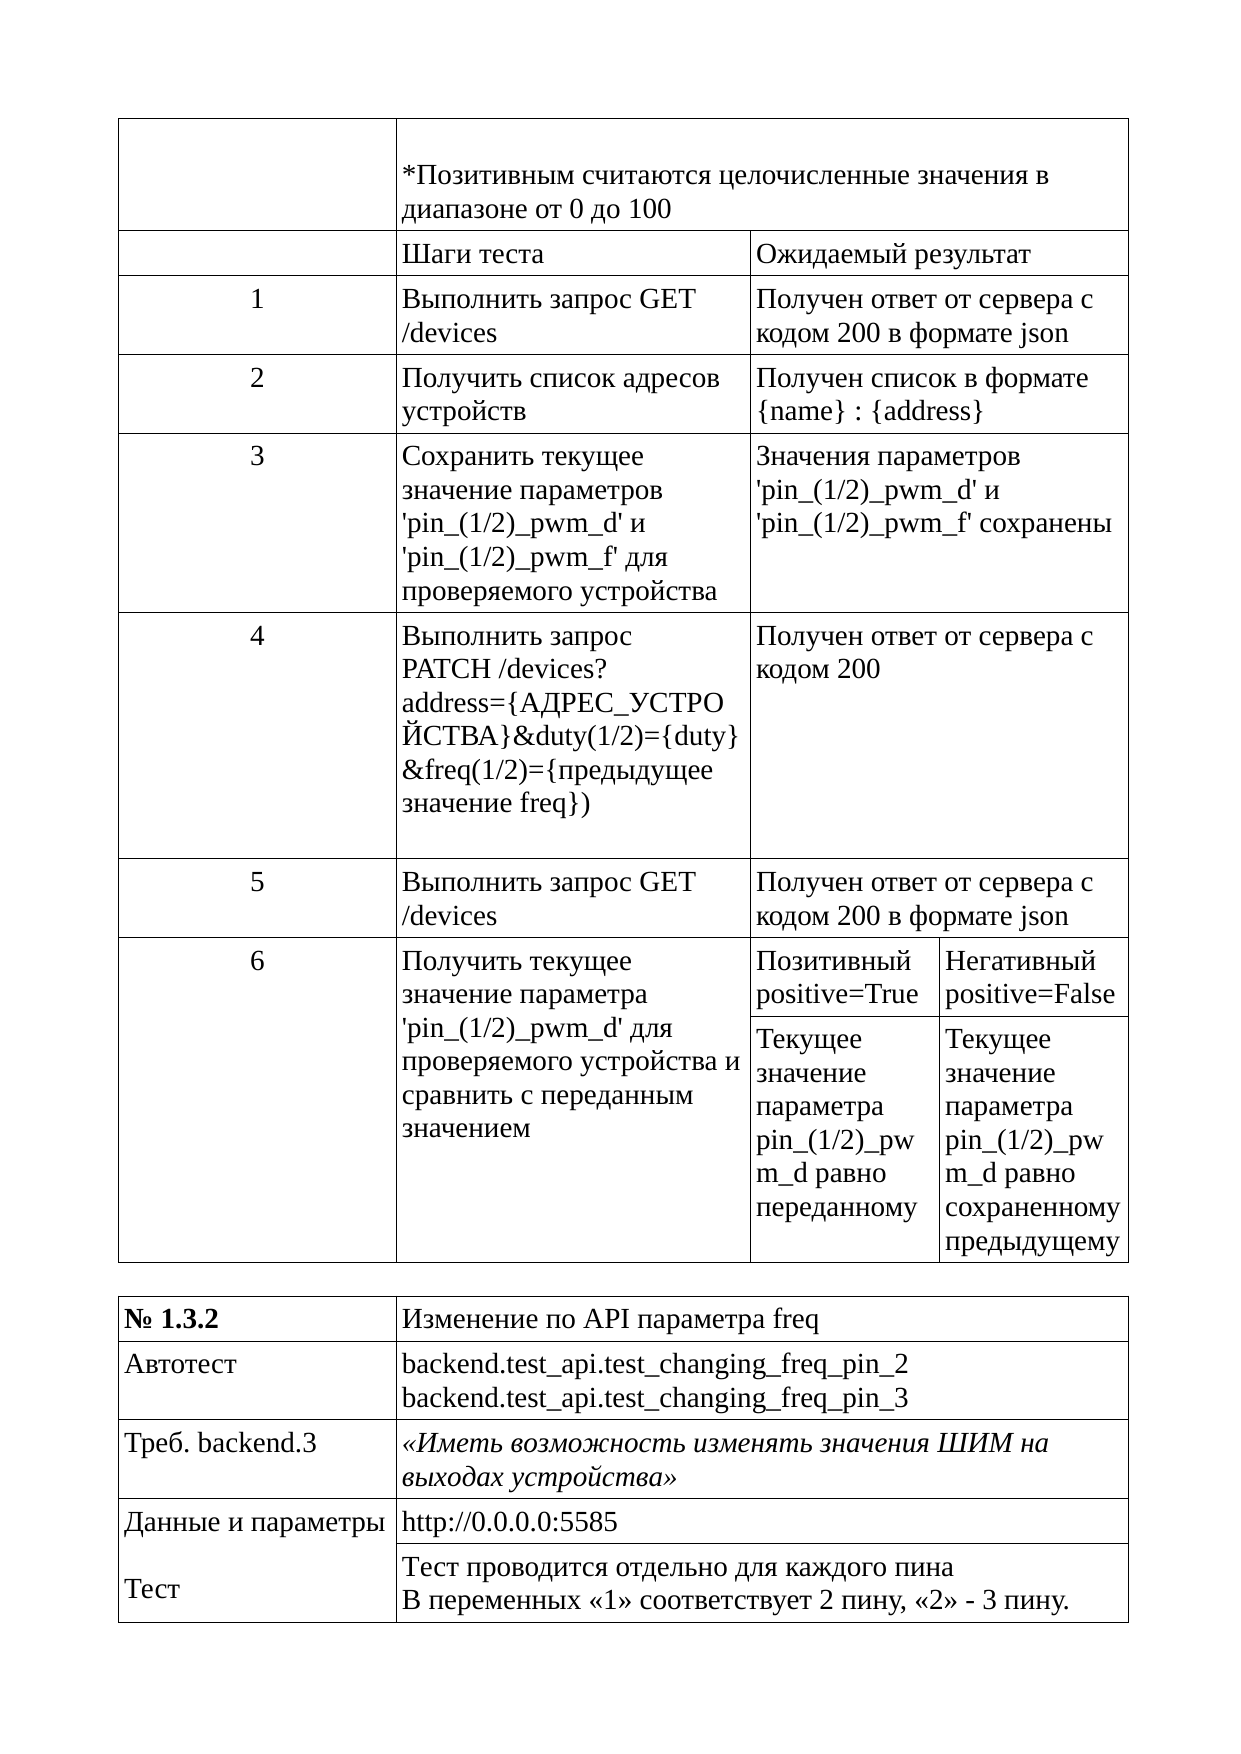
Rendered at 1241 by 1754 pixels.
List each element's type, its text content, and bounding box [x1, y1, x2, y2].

table_cell Получить список адресов устройств [397, 355, 750, 433]
table_cell [119, 119, 396, 230]
table_cell Получен ответ от сервера с кодом 200 в формате json [751, 276, 1128, 354]
table_cell Получен ответ от сервера с кодом 200 в формате json [751, 859, 1128, 937]
table_cell *Позитивным считаются целочисленные значения в диапазоне от 0 до 100 [397, 119, 1128, 230]
table_cell Получен список в формате {name} : {address} [751, 355, 1128, 433]
table_cell Текущее значение параметра pin_(1/2)_pwm_d равно переданному [751, 1017, 939, 1262]
table_cell 5 [119, 859, 396, 937]
table_cell Ожидаемый результат [751, 231, 1128, 275]
table_cell Треб. backend.3 [119, 1420, 396, 1498]
table_cell Текущее значение параметра pin_(1/2)_pwm_d равно сохраненному предыдущему [940, 1017, 1128, 1262]
table_cell 2 [119, 355, 396, 433]
table_cell Выполнить запрос PATCH /devices?address={АДРЕС_УСТРОЙСТВА}&duty(1/2)={duty}&freq(1/2)={предыдущее значение freq}) [397, 613, 750, 858]
table_cell [119, 231, 396, 275]
table_cell 3 [119, 434, 396, 612]
table_cell Получить текущее значение параметра 'pin_(1/2)_pwm_d' для проверяемого устройства и сравнить с переданным значением [397, 938, 750, 1262]
table_cell Выполнить запрос GET /devices [397, 859, 750, 937]
table_cell backend.test_api.test_changing_freq_pin_2 backend.test_api.test_changing_freq_pin_3 [397, 1342, 1128, 1419]
table_cell Данные и параметры Тест [119, 1499, 396, 1622]
table_cell Позитивный positive=True [751, 938, 939, 1016]
table_cell «Иметь возможность изменять значения ШИМ на выходах устройства» [397, 1420, 1128, 1498]
table_cell 4 [119, 613, 396, 858]
table_cell 6 [119, 938, 396, 1262]
table_cell 1 [119, 276, 396, 354]
table_cell Выполнить запрос GET /devices [397, 276, 750, 354]
table_cell http://0.0.0.0:5585 [397, 1499, 1128, 1543]
table_cell Значения параметров 'pin_(1/2)_pwm_d' и 'pin_(1/2)_pwm_f' сохранены [751, 434, 1128, 612]
table_cell Тест проводится отдельно для каждого пина В переменных «1» соответствует 2 пину, «2» - 3 пину. [397, 1544, 1128, 1622]
table_header № 1.3.2 [119, 1297, 396, 1341]
table_header Изменение по API параметра freq [397, 1297, 1128, 1341]
table_cell Шаги теста [397, 231, 750, 275]
table_cell Сохранить текущее значение параметров 'pin_(1/2)_pwm_d' и 'pin_(1/2)_pwm_f' для проверяемого устройства [397, 434, 750, 612]
table_cell Получен ответ от сервера с кодом 200 [751, 613, 1128, 858]
table_cell Негативный positive=False [940, 938, 1128, 1016]
table_cell Автотест [119, 1342, 396, 1419]
